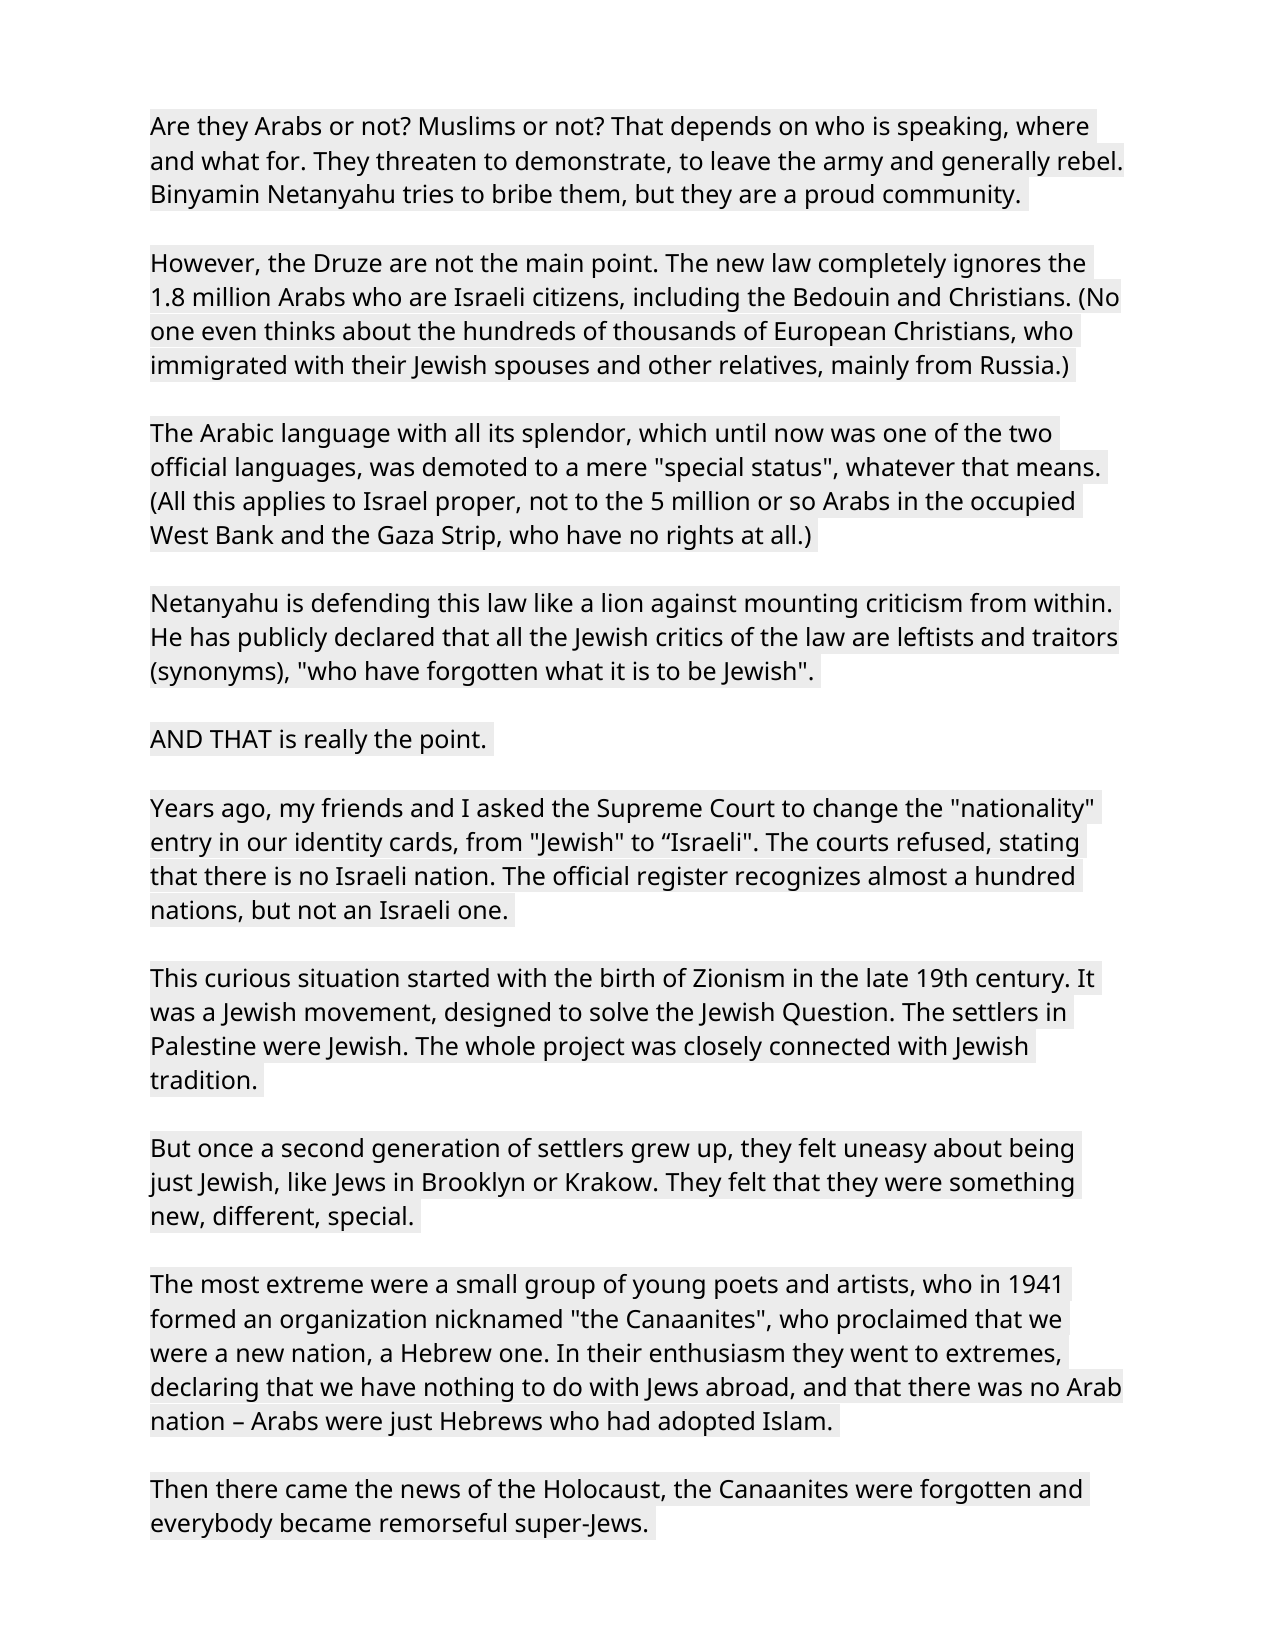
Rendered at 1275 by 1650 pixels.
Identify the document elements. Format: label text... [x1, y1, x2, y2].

text Are they Arabs or not? Muslims or not? That depends on who is speaking, where and what for. They threaten to demonstrate, to leave the army and generally rebel. Binyamin Netanyahu tries to bribe them, but they are a proud community. However, the Druze are not the main point. The new law completely ignores the 1.8 million Arabs who are Israeli citizens, including the Bedouin and Christians. (No one even thinks about the hundreds of thousands of European Christians, who immigrated with their Jewish spouses and other relatives, mainly from Russia.) The Arabic language with all its splendor, which until now was one of the two official languages, was demoted to a mere "special status", whatever that means. (All this applies to Israel proper, not to the 5 million or so Arabs in the occupied West Bank and the Gaza Strip, who have no rights at all.) Netanyahu is defending this law like a lion against mounting criticism from within. He has publicly declared that all the Jewish critics of the law are leftists and traitors (synonyms), "who have forgotten what it is to be Jewish". AND THAT is really the point. Years ago, my friends and I asked the Supreme Court to change the "nationality" entry in our identity cards, from "Jewish" to “Israeli". The courts refused, stating that there is no Israeli nation. The official register recognizes almost a hundred nations, but not an Israeli one. This curious situation started with the birth of Zionism in the late 19th century. It was a Jewish movement, designed to solve the Jewish Question. The settlers in Palestine were Jewish. The whole project was closely connected with Jewish tradition. But once a second generation of settlers grew up, they felt uneasy about being just Jewish, like Jews in Brooklyn or Krakow. They felt that they were something new, different, special. The most extreme were a small group of young poets and artists, who in 1941 formed an organization nicknamed "the Canaanites", who proclaimed that we were a new nation, a Hebrew one. In their enthusiasm they went to extremes, declaring that we have nothing to do with Jews abroad, and that there was no Arab nation – Arabs were just Hebrews who had adopted Islam. Then there came the news of the Holocaust, the Canaanites were forgotten and everybody became remorseful super-Jews. [150, 75, 1125, 1574]
